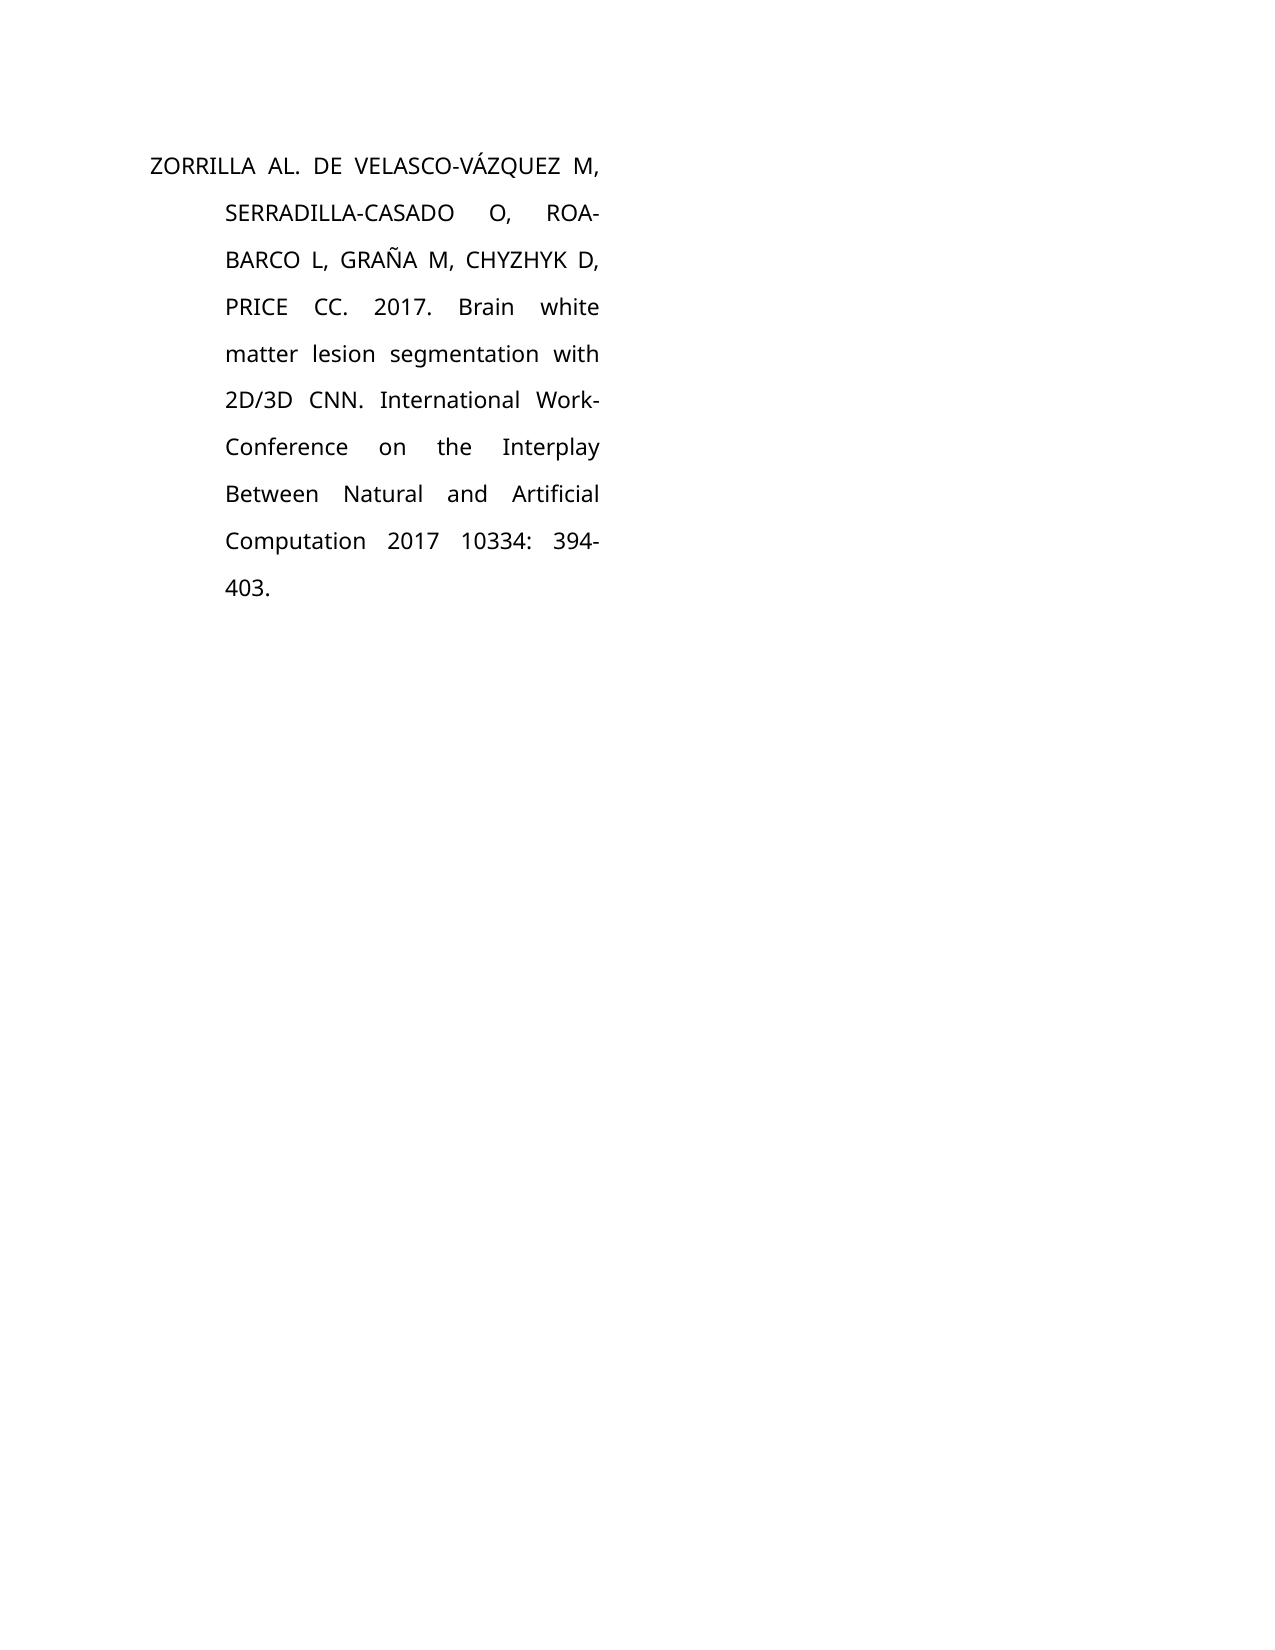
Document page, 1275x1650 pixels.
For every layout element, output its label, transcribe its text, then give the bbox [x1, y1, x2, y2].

text ZORRILLA AL. DE VELASCO-VÁZQUEZ M, SERRADILLA-CASADO O, ROA-BARCO L, GRAÑA M, CHYZHYK D, PRICE CC. 2017. Brain white matter lesion segmentation with 2D/3D CNN. International Work-Conference on the Interplay Between Natural and Artificial Computation 2017 10334: 394-403. [150, 150, 600, 603]
